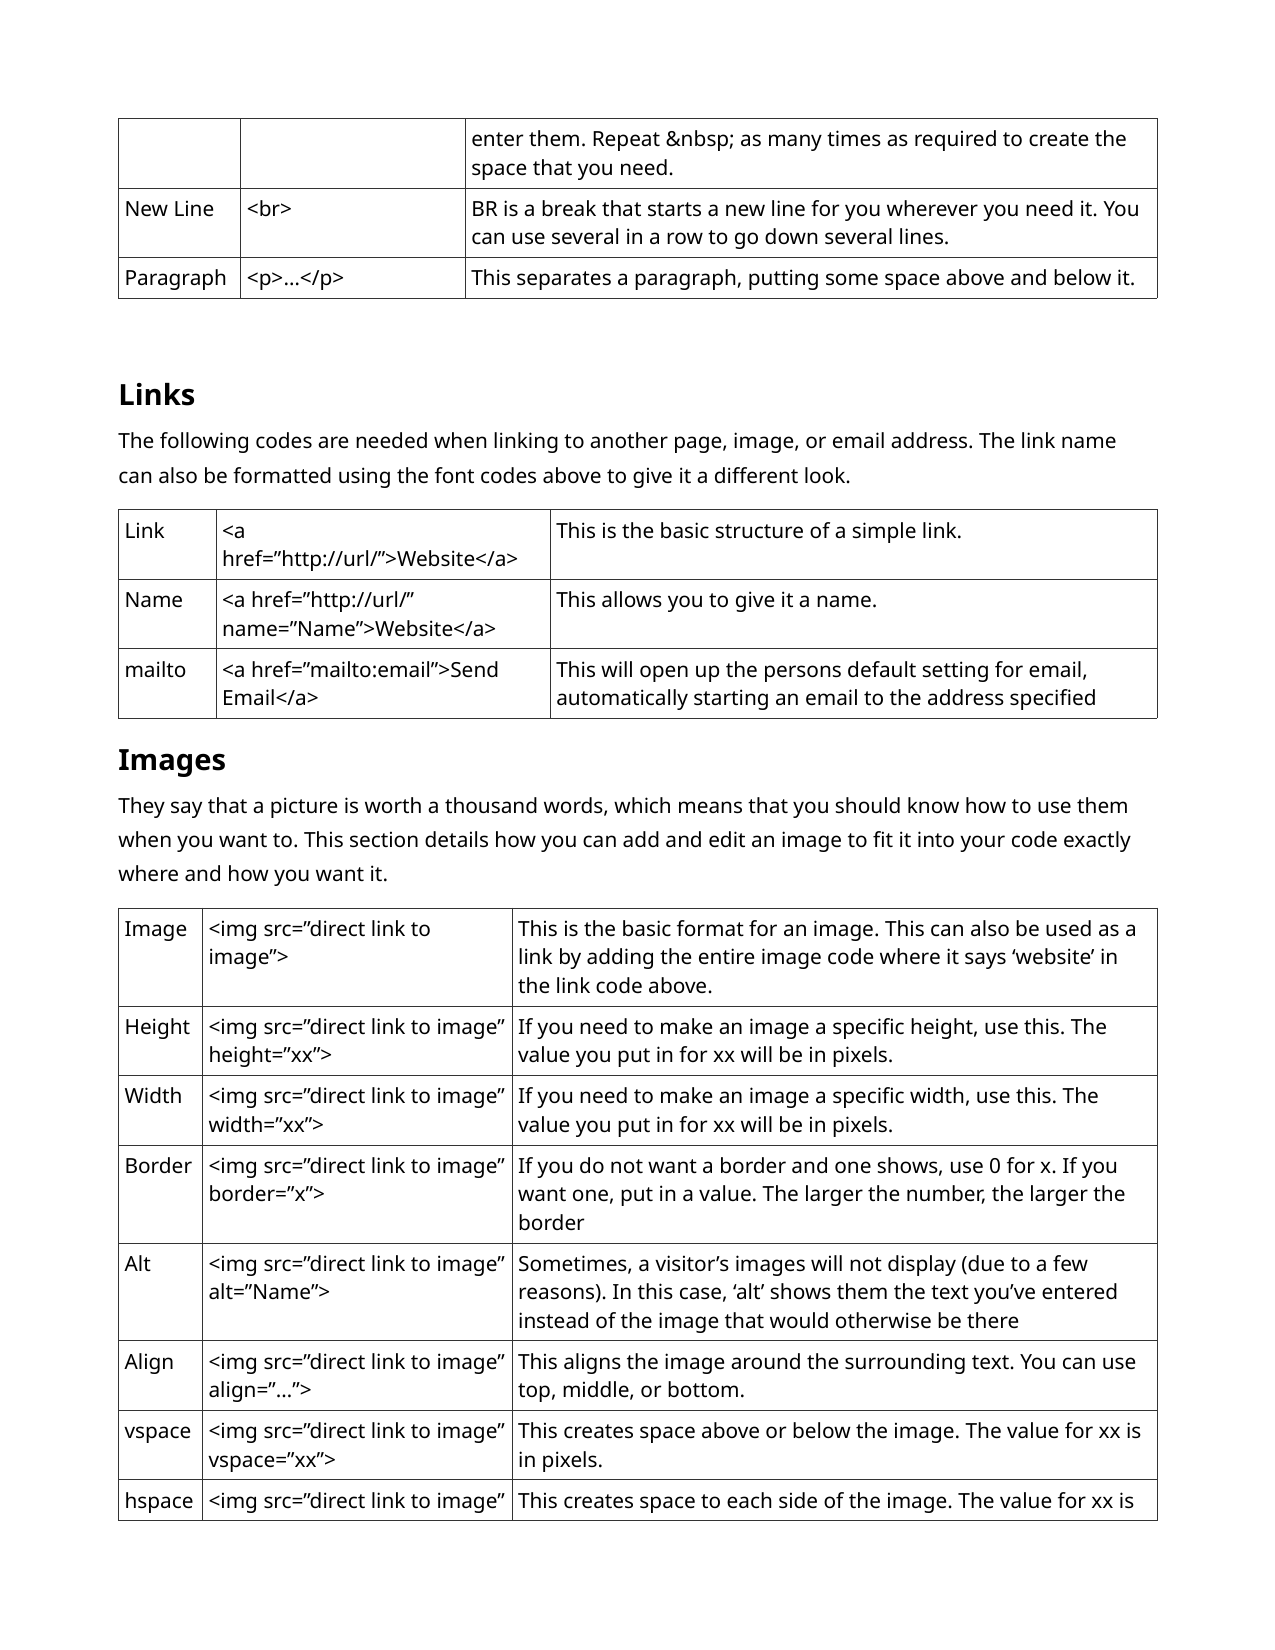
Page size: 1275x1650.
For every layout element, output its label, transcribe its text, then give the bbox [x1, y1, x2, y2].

table_header Link [119, 510, 216, 579]
table_cell vspace [119, 1411, 202, 1479]
table_cell This aligns the image around the surrounding text. You can use top, middle, or bottom. [513, 1341, 1157, 1410]
table_cell <img src=”direct link to image” width=”xx”> [203, 1076, 512, 1144]
table_cell This will open up the persons default setting for email, automatically starting an email to the address specified [551, 649, 1157, 718]
table_cell This creates space above or below the image. The value for xx is in pixels. [513, 1411, 1157, 1479]
table_cell Name [119, 580, 216, 648]
table_cell <img src=”direct link to image” alt=”Name”> [203, 1244, 512, 1340]
table_cell If you need to make an image a specific height, use this. The value you put in for xx will be in pixels. [513, 1007, 1157, 1075]
table_cell <img src=”direct link to image” align=”…”> [203, 1341, 512, 1410]
table_cell Paragraph [119, 258, 240, 298]
table_cell <img src=”direct link to image” vspace=”xx”> [203, 1411, 512, 1479]
table_cell If you need to make an image a specific width, use this. The value you put in for xx will be in pixels. [513, 1076, 1157, 1144]
table_cell Alt [119, 1244, 202, 1340]
subtitle Images [118, 739, 1157, 778]
table_cell Sometimes, a visitor’s images will not display (due to a few reasons). In this case, ‘alt’ shows them the text you’ve entered instead of the image that would otherwise be there [513, 1244, 1157, 1340]
table_cell <img src=”direct link to image” height=”xx”> [203, 1007, 512, 1075]
table_cell enter them. Repeat &nbsp; as many times as required to create the space that you need. [466, 119, 1157, 188]
table_cell <img src=”direct link to image” [203, 1480, 512, 1520]
text They say that a picture is worth a thousand words, which means that you should know how to use them when you want to. This section details how you can add and edit an image to fit it into your code exactly where and how you want it. [118, 791, 1157, 887]
table_cell [119, 119, 240, 188]
table_cell This separates a paragraph, putting some space above and below it. [466, 258, 1157, 298]
table_header <a href=”http://url/”>Website</a> [217, 510, 550, 579]
table_cell <br> [241, 189, 465, 257]
table_cell <p>…</p> [241, 258, 465, 298]
table_header <img src=”direct link to image”> [203, 909, 512, 1006]
table_cell [241, 119, 465, 188]
table_cell Width [119, 1076, 202, 1144]
table_cell hspace [119, 1480, 202, 1520]
table_header Image [119, 909, 202, 1006]
table_cell BR is a break that starts a new line for you wherever you need it. You can use several in a row to go down several lines. [466, 189, 1157, 257]
table_header This is the basic format for an image. This can also be used as a link by adding the entire image code where it says ‘website’ in the link code above. [513, 909, 1157, 1006]
table_cell If you do not want a border and one shows, use 0 for x. If you want one, put in a value. The larger the number, the larger the border [513, 1146, 1157, 1242]
table_header This is the basic structure of a simple link. [551, 510, 1157, 579]
text The following codes are needed when linking to another page, image, or email address. The link name can also be formatted using the font codes above to give it a different look. [118, 427, 1157, 489]
table_cell Align [119, 1341, 202, 1410]
table_cell <a href=”http://url/” name=”Name”>Website</a> [217, 580, 550, 648]
table_cell Height [119, 1007, 202, 1075]
table_cell New Line [119, 189, 240, 257]
subtitle Links [118, 374, 1157, 414]
table_cell Border [119, 1146, 202, 1242]
table_cell This creates space to each side of the image. The value for xx is [513, 1480, 1157, 1520]
table_cell <a href=”mailto:email”>Send Email</a> [217, 649, 550, 718]
table_cell mailto [119, 649, 216, 718]
table_cell <img src=”direct link to image” border=”x”> [203, 1146, 512, 1242]
table_cell This allows you to give it a name. [551, 580, 1157, 648]
